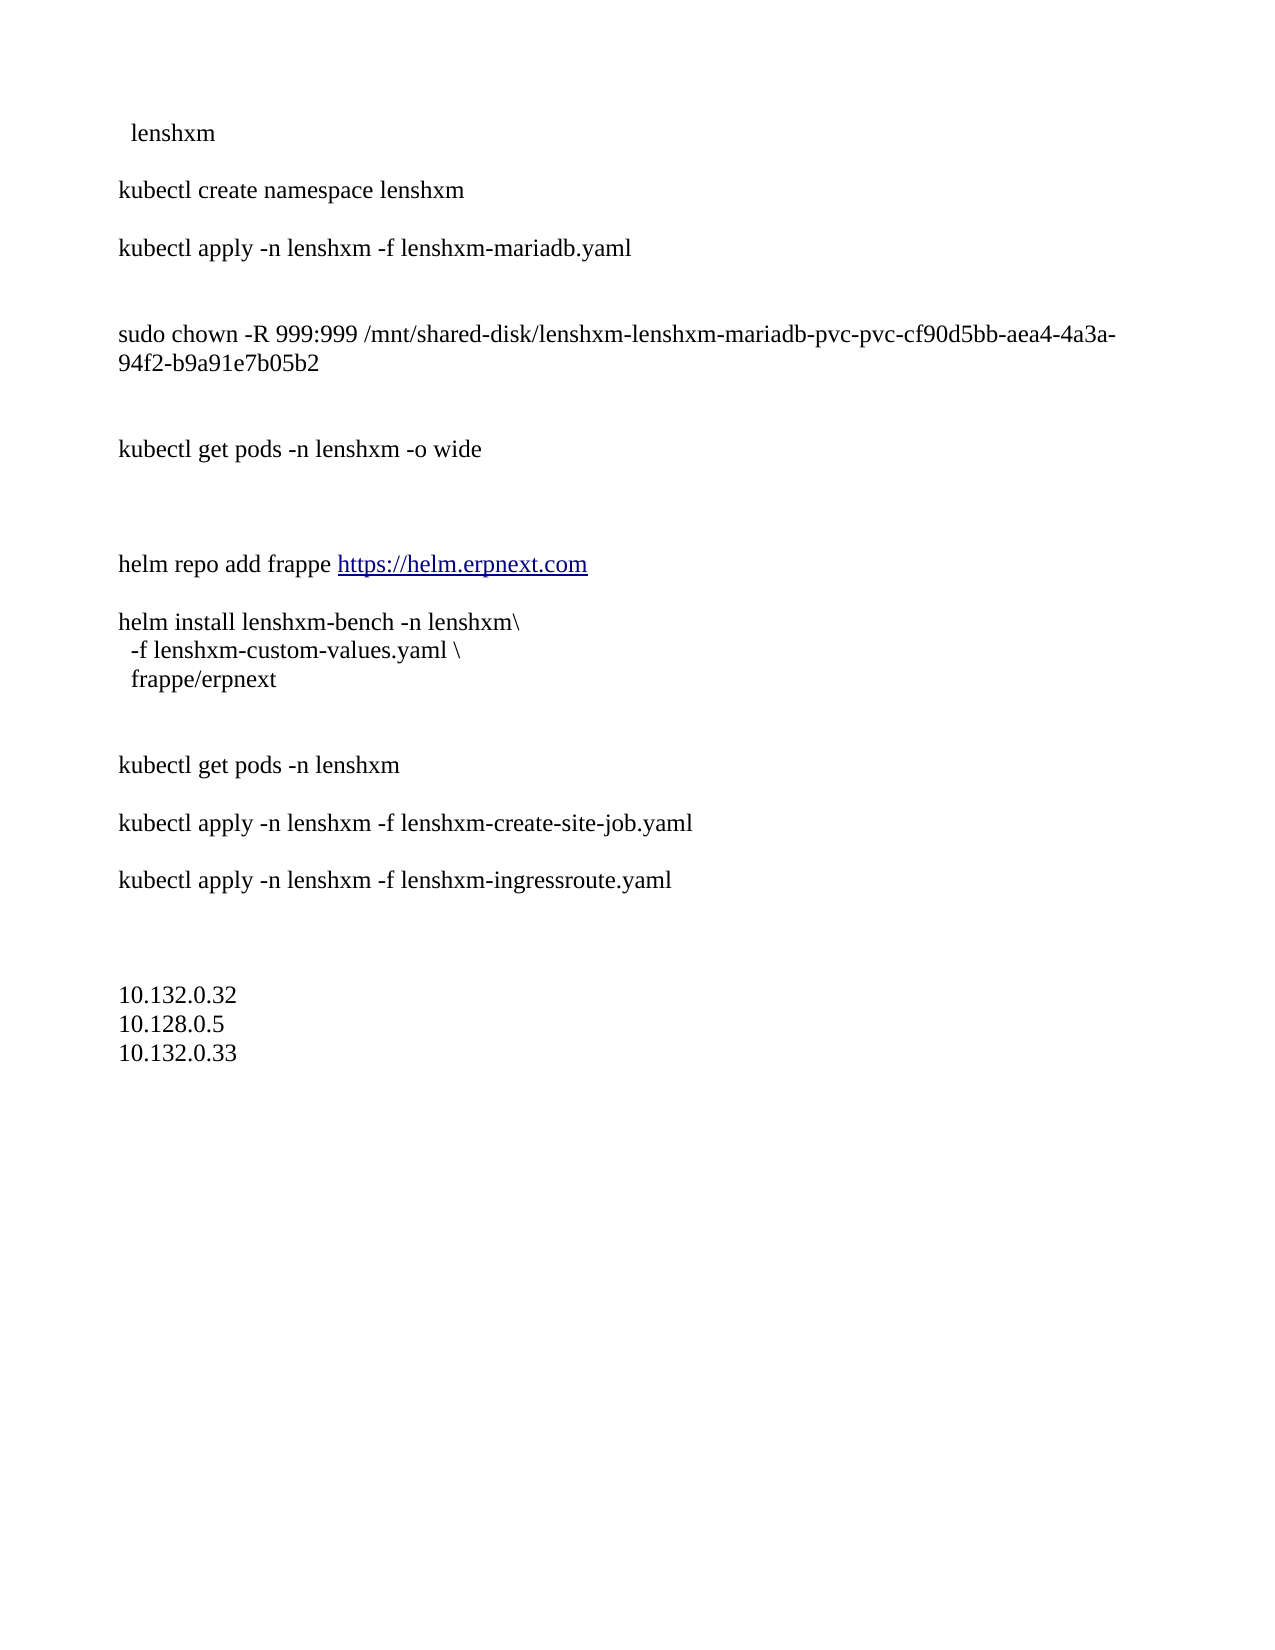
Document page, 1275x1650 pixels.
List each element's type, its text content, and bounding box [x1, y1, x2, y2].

text 10.128.0.5 [118, 1009, 1157, 1038]
text kubectl apply -n lenshxm -f lenshxm-ingressroute.yaml [118, 866, 1157, 894]
text kubectl create namespace lenshxm [118, 176, 1157, 204]
text kubectl get pods -n lenshxm [118, 751, 1157, 779]
text helm repo add frappe https://helm.erpnext.com [118, 549, 1157, 578]
text kubectl get pods -n lenshxm -o wide [118, 434, 1157, 463]
text kubectl apply -n lenshxm -f lenshxm-mariadb.yaml [118, 233, 1157, 262]
text -f lenshxm-custom-values.yaml \ [118, 636, 1157, 664]
text helm install lenshxm-bench -n lenshxm\ [118, 607, 1157, 636]
text lenshxm [118, 118, 1157, 147]
text 10.132.0.32 [118, 981, 1157, 1009]
text frappe/erpnext [118, 664, 1157, 693]
text sudo chown -R 999:999 /mnt/shared-disk/lenshxm-lenshxm-mariadb-pvc-pvc-cf90d5bb-aea4-4a3a-94f2-b9a91e7b05b2 [118, 319, 1157, 377]
text 10.132.0.33 [118, 1038, 1157, 1067]
text kubectl apply -n lenshxm -f lenshxm-create-site-job.yaml [118, 808, 1157, 837]
